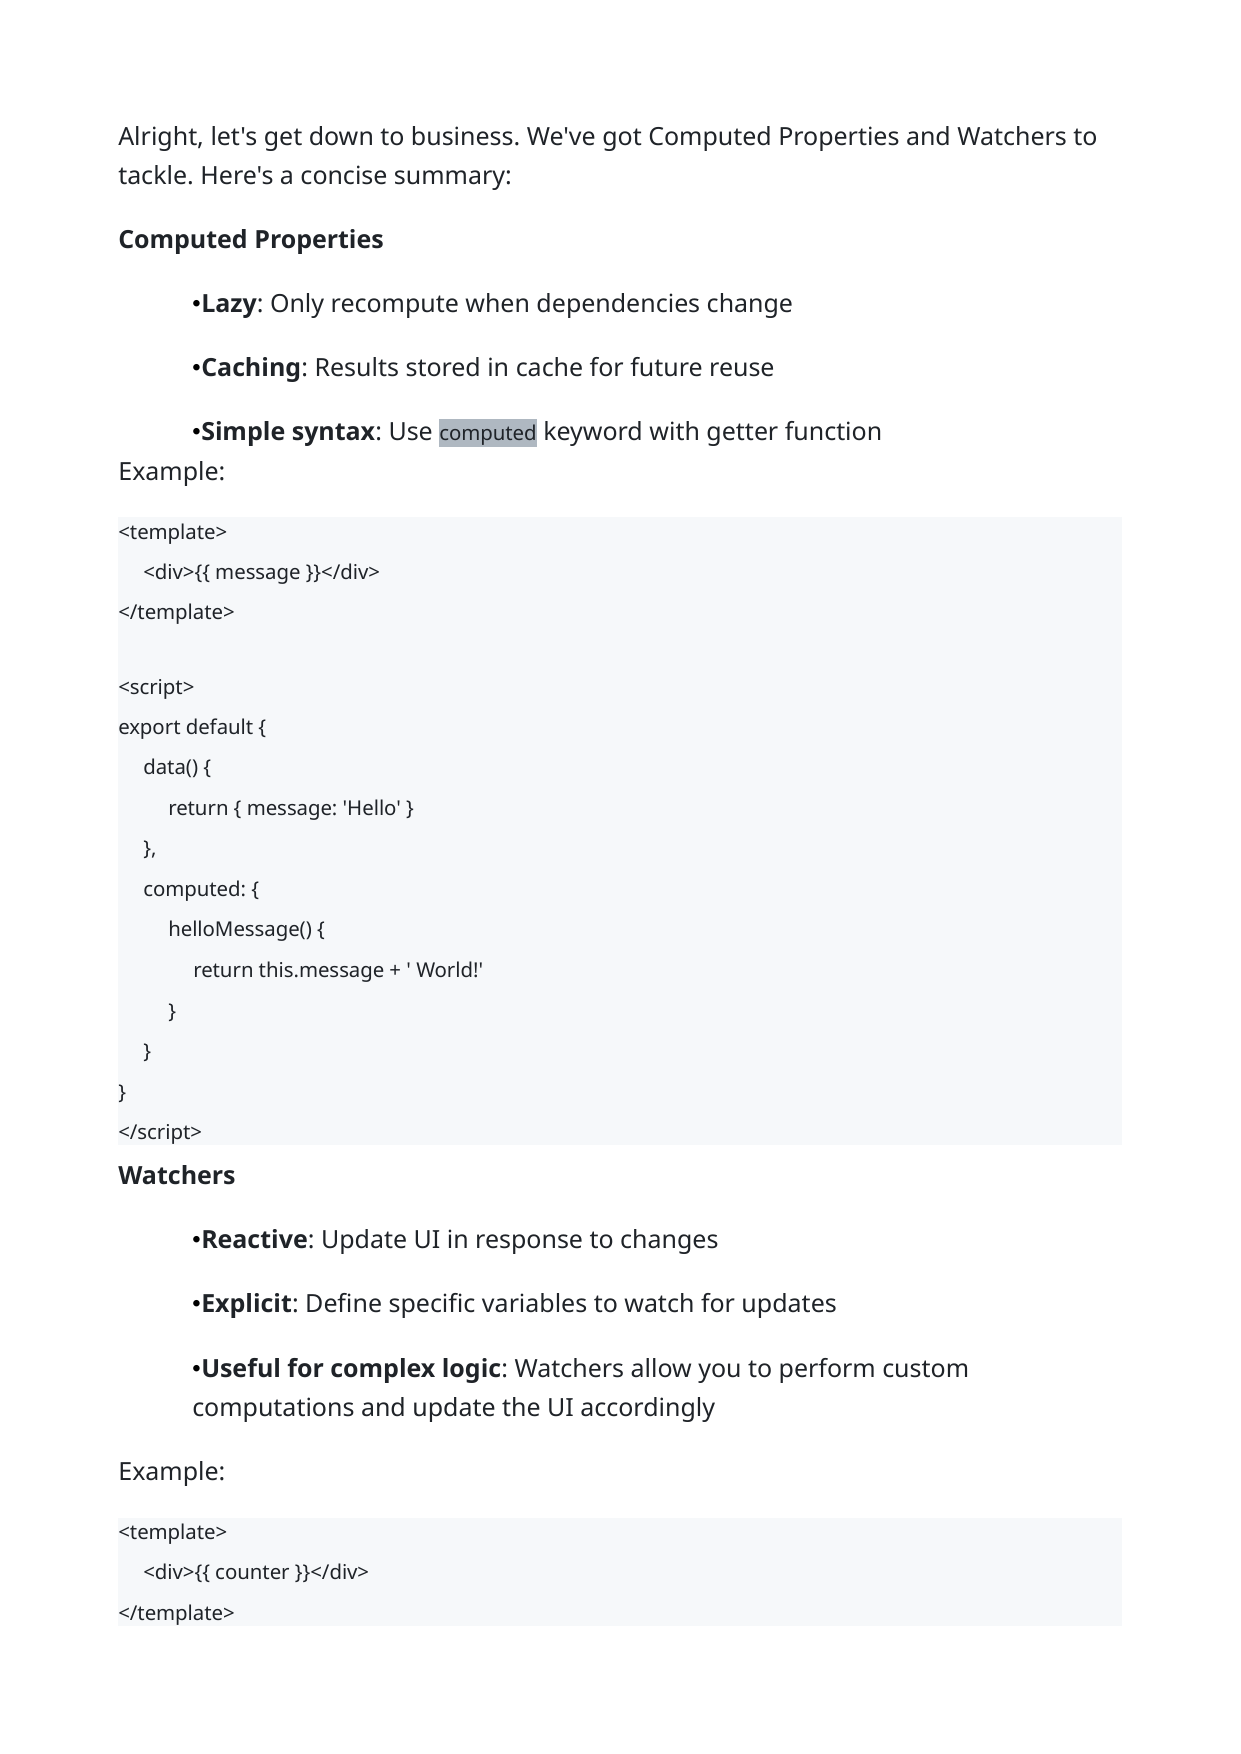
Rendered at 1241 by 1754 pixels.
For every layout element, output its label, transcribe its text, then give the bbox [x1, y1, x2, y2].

text data() { [118, 753, 1122, 781]
list Useful for complex logic: Watchers allow you to perform custom computations and update the UI accordingly [118, 1350, 1122, 1423]
text } [118, 1078, 1122, 1105]
text computed: { [118, 874, 1122, 902]
text Example: [118, 453, 1122, 487]
text Computed Properties [118, 221, 1122, 256]
text <div>{{ message }}</div> [118, 557, 1122, 585]
text return { message: 'Hello' } [118, 793, 1122, 821]
text Watchers [118, 1158, 1122, 1192]
list Reactive: Update UI in response to changes [118, 1222, 1122, 1256]
text </template> [118, 1598, 1122, 1626]
text export default { [118, 712, 1122, 740]
list Explicit: Define specific variables to watch for updates [118, 1286, 1122, 1320]
text return this.message + ' World!' [118, 956, 1122, 984]
text <template> [118, 517, 1122, 545]
text }, [118, 834, 1122, 862]
text <div>{{ counter }}</div> [118, 1558, 1122, 1586]
text </template> [118, 598, 1122, 626]
text } [118, 996, 1122, 1024]
text <script> [118, 672, 1122, 700]
list Caching: Results stored in cache for future reuse [118, 350, 1122, 384]
text Example: [118, 1454, 1122, 1488]
text <template> [118, 1518, 1122, 1546]
text } [118, 1037, 1122, 1065]
text Alright, let's get down to business. We've got Computed Properties and Watchers to tackle. Here's a concise summary: [118, 118, 1122, 191]
text helloMessage() { [118, 915, 1122, 943]
text </script> [118, 1118, 1122, 1145]
list Lazy: Only recompute when dependencies change [118, 286, 1122, 320]
list Simple syntax: Use computed keyword with getter function [118, 414, 1122, 448]
